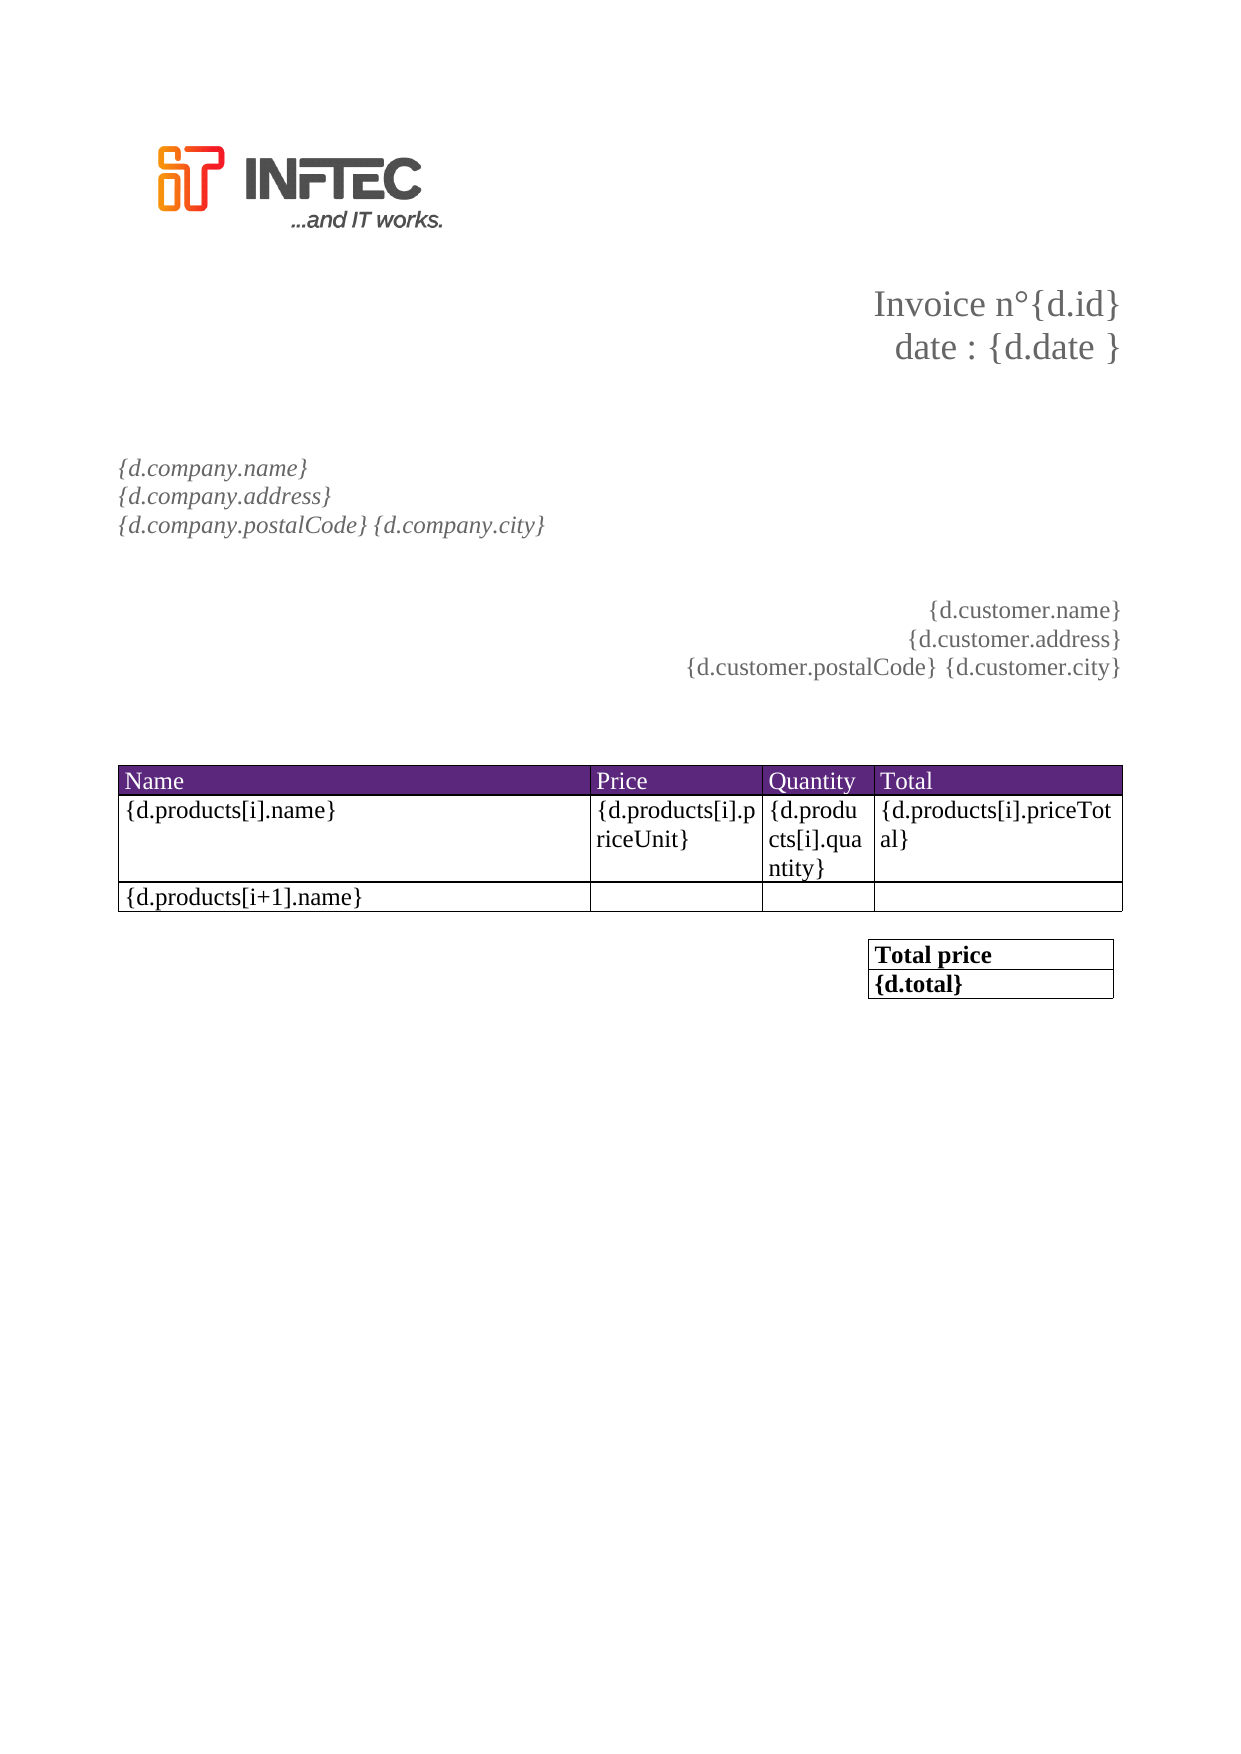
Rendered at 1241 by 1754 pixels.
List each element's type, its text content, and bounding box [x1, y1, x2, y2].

text Invoice n°{d.id} [118, 282, 1122, 325]
table_cell {d.products[i+1].name} [119, 883, 590, 911]
table_cell [591, 883, 762, 911]
text {d.customer.name} [118, 595, 1122, 624]
table_cell {d.products[i].priceUnit} [591, 796, 762, 881]
table_cell [875, 883, 1122, 911]
text {d.company.postalCode} {d.company.city} [118, 510, 1122, 539]
table_cell {d.products[i].quantity} [763, 796, 874, 881]
text {d.company.address} [118, 481, 1122, 510]
text {d.customer.postalCode} {d.customer.city} [118, 652, 1122, 681]
text {d.customer.address} [118, 624, 1122, 652]
table_header Price [591, 766, 762, 794]
table_cell {d.products[i].name} [119, 796, 590, 881]
table_header Total [875, 766, 1122, 794]
table_header Name [119, 766, 590, 794]
table_cell [763, 883, 874, 911]
table_header Total price [869, 940, 1113, 969]
table_cell {d.products[i].priceTotal} [875, 796, 1122, 881]
table_header Quantity [763, 766, 874, 794]
table_cell {d.total} [869, 970, 1113, 998]
text date : {d.date } [118, 325, 1122, 368]
text {d.company.name} [118, 453, 1122, 481]
